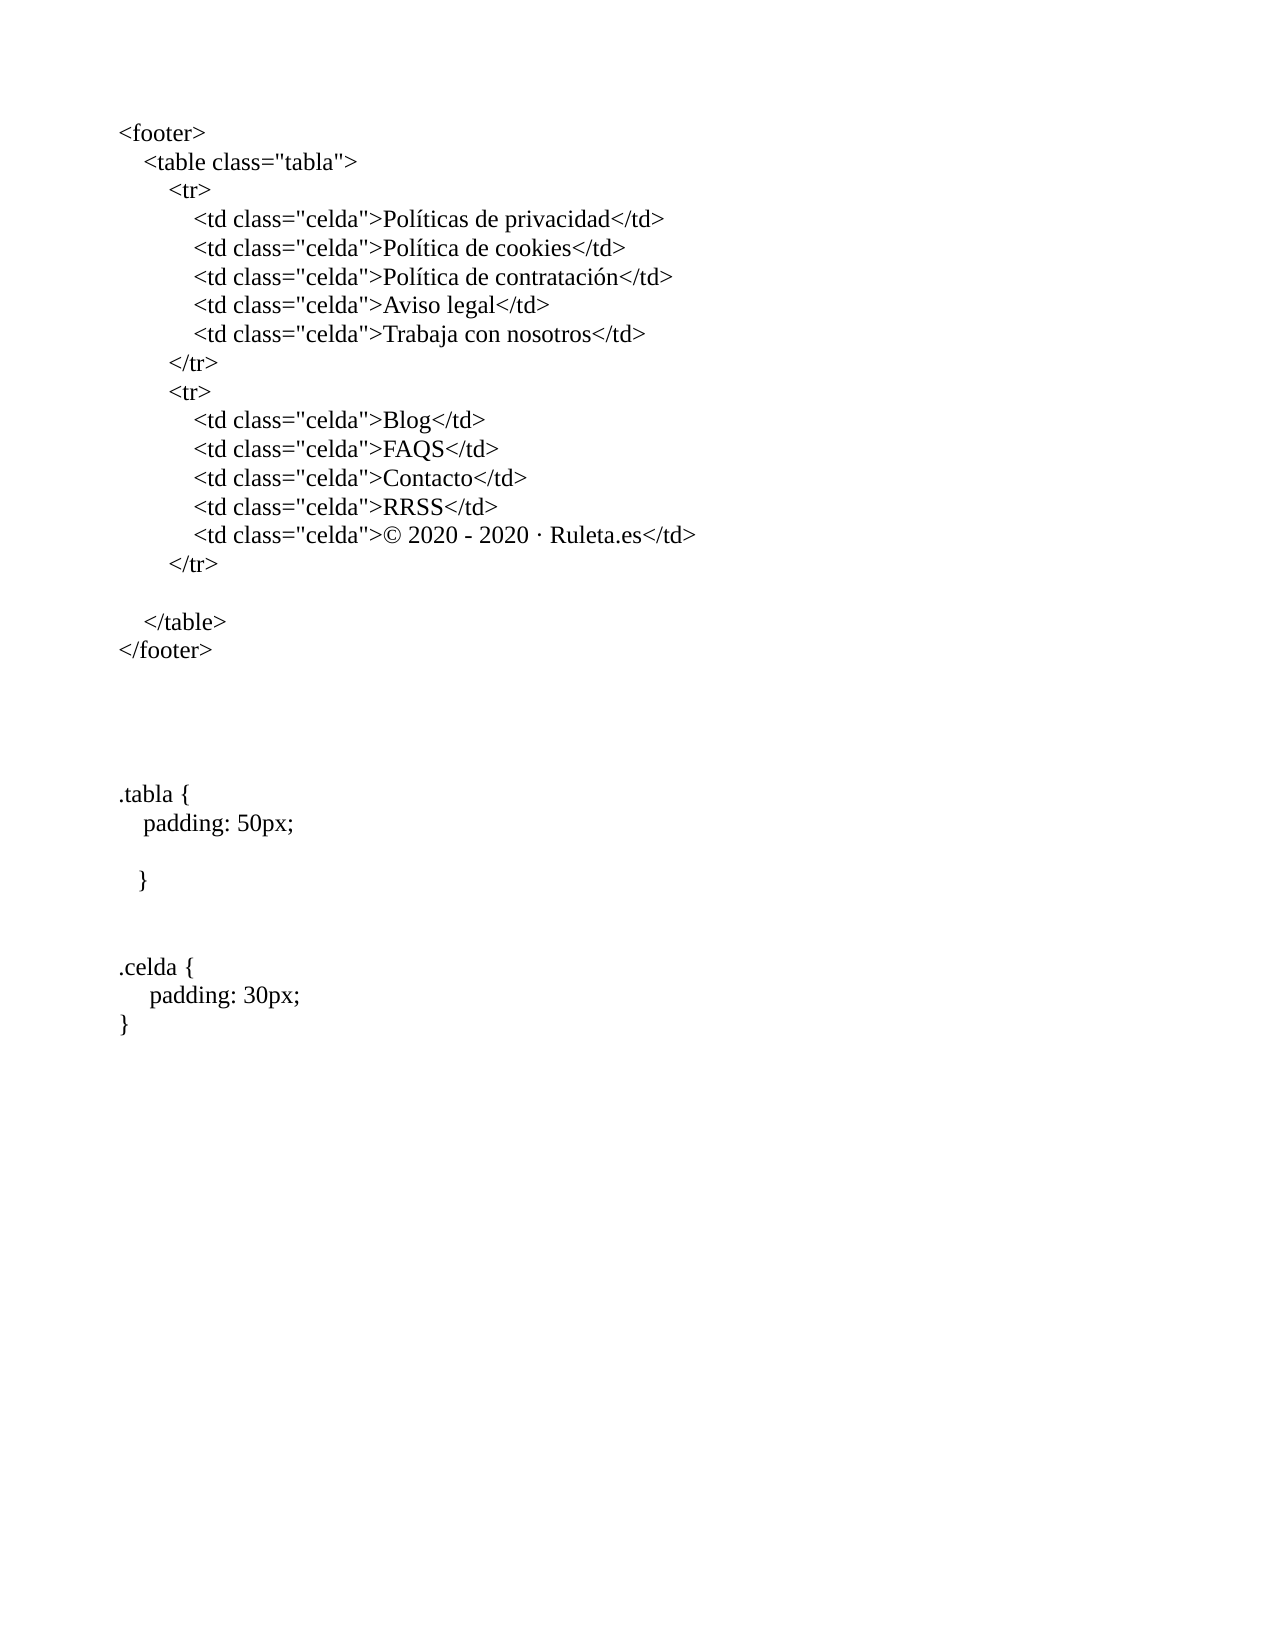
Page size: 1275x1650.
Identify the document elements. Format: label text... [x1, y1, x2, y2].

text } [118, 1009, 1157, 1038]
text .tabla { [118, 779, 1157, 808]
text <td class="celda">Política de cookies</td> [118, 233, 1157, 262]
text <td class="celda">Trabaja con nosotros</td> [118, 319, 1157, 348]
text <td class="celda">FAQS</td> [118, 434, 1157, 463]
text <tr> [118, 377, 1157, 406]
text padding: 50px; [118, 808, 1157, 837]
text <table class="tabla"> [118, 147, 1157, 176]
text </table> [118, 607, 1157, 636]
text <td class="celda">© 2020 - 2020 · Ruleta.es</td> [118, 521, 1157, 549]
text </footer> [118, 636, 1157, 664]
text } [118, 866, 1157, 894]
text <footer> [118, 118, 1157, 147]
text <td class="celda">Políticas de privacidad</td> [118, 204, 1157, 233]
text </tr> [118, 348, 1157, 377]
text <td class="celda">RRSS</td> [118, 492, 1157, 521]
text </tr> [118, 549, 1157, 578]
text <tr> [118, 176, 1157, 204]
text <td class="celda">Blog</td> [118, 406, 1157, 434]
text <td class="celda">Política de contratación</td> [118, 262, 1157, 291]
text .celda { [118, 952, 1157, 981]
text <td class="celda">Contacto</td> [118, 463, 1157, 492]
text <td class="celda">Aviso legal</td> [118, 291, 1157, 319]
text padding: 30px; [118, 981, 1157, 1009]
